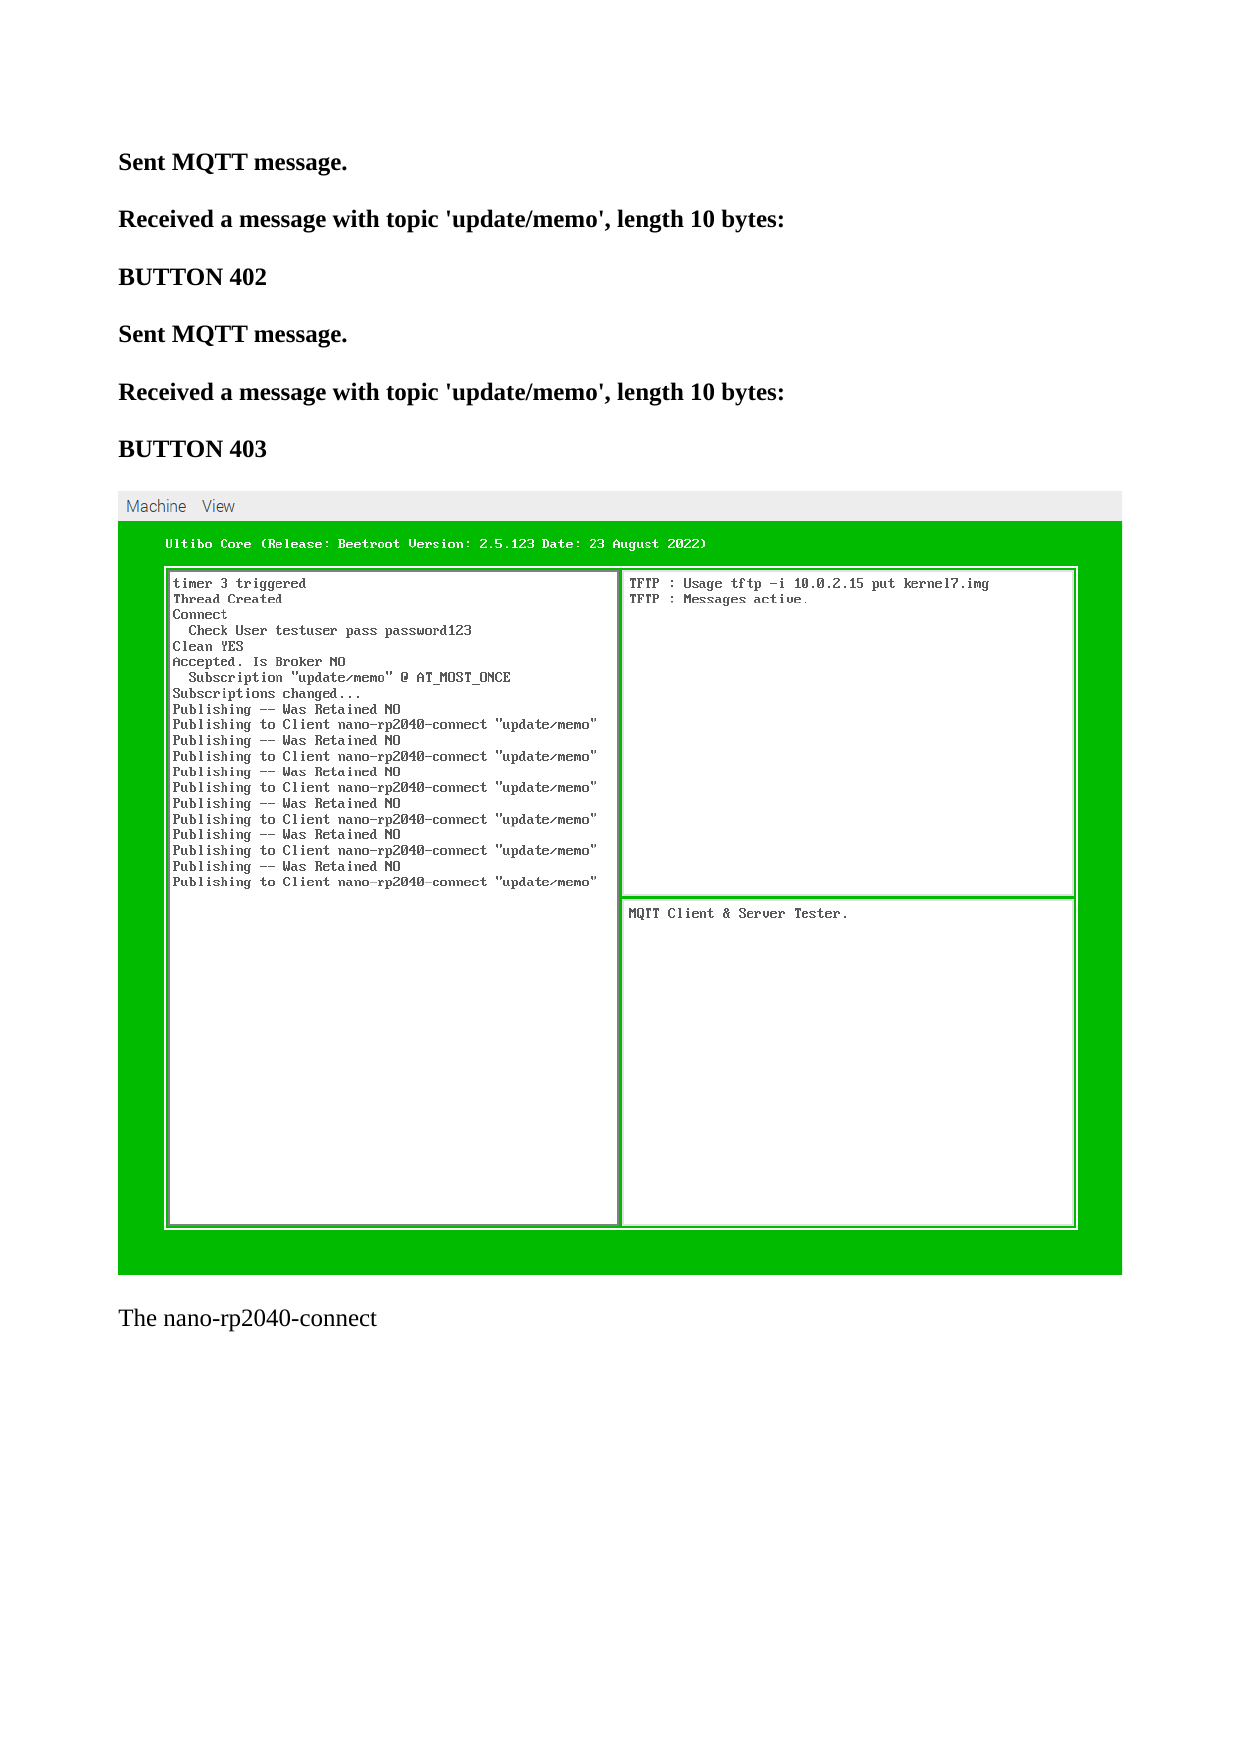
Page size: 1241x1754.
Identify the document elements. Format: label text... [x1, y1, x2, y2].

text BUTTON 403 [118, 434, 1122, 463]
text Received a message with topic 'update/memo', length 10 bytes: [118, 377, 1122, 406]
text Sent MQTT message. [118, 319, 1122, 348]
text BUTTON 402 [118, 262, 1122, 291]
text Sent MQTT message. [118, 147, 1122, 176]
text The nano-rp2040-connect [118, 1303, 1122, 1332]
text Received a message with topic 'update/memo', length 10 bytes: [118, 204, 1122, 233]
picture [118, 491, 1123, 1275]
